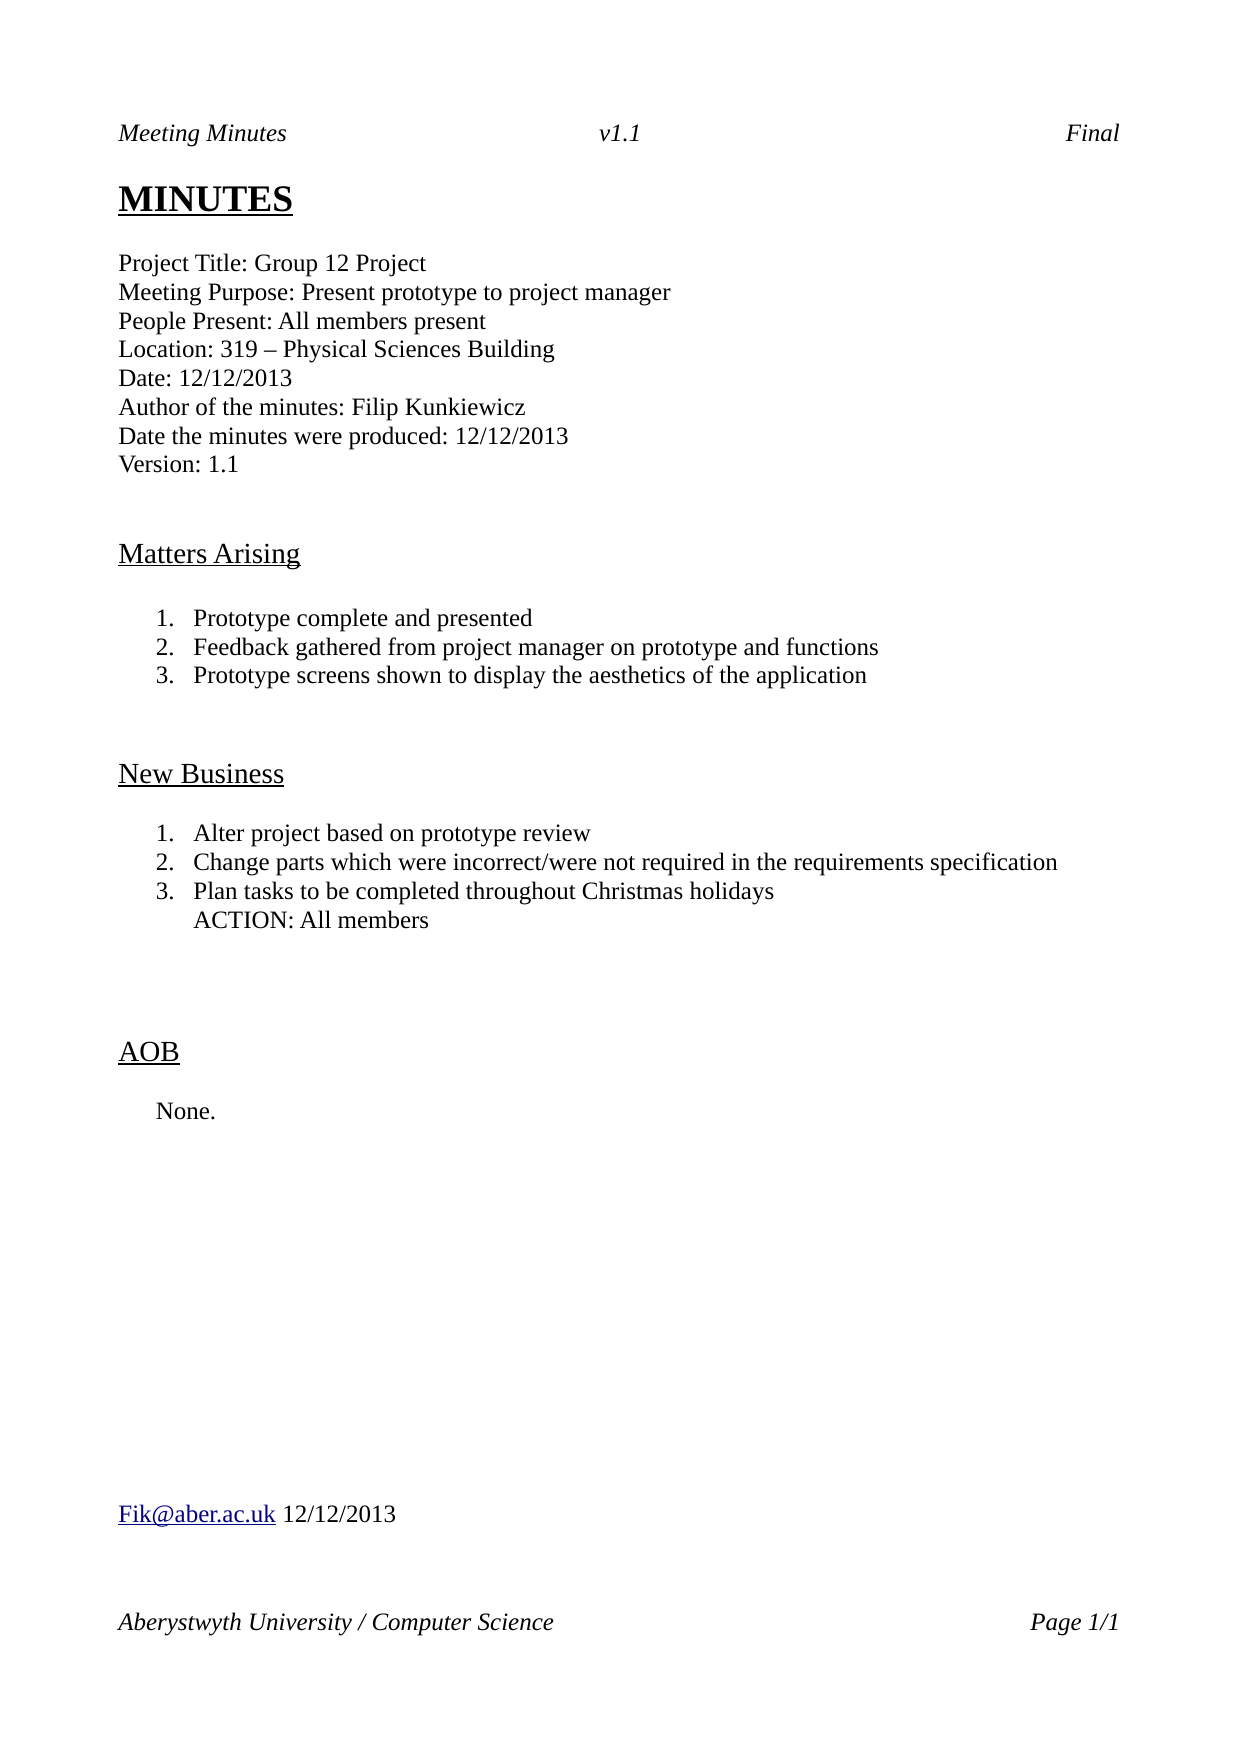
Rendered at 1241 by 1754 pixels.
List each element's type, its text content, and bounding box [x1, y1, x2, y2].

list Change parts which were incorrect/were not required in the requirements specification [156, 847, 1122, 876]
text Fik@aber.ac.uk 12/12/2013 [118, 1499, 1122, 1528]
text Author of the minutes: Filip Kunkiewicz [118, 392, 1122, 421]
text Project Title: Group 12 Project [118, 248, 1122, 277]
text Location: 319 – Physical Sciences Building [118, 334, 1122, 363]
text MINUTES [118, 176, 1122, 219]
list Prototype complete and presented [156, 603, 1122, 632]
text New Business [118, 756, 1122, 790]
text Date: 12/12/2013 [118, 363, 1122, 392]
text Matters Arising [118, 536, 1122, 569]
text AOB [118, 1034, 1122, 1068]
text None. [118, 1096, 1122, 1125]
list Plan tasks to be completed throughout Christmas holidays [156, 876, 1122, 905]
list Alter project based on prototype review [156, 818, 1122, 847]
text Meeting Purpose: Present prototype to project manager [118, 277, 1122, 306]
list Prototype screens shown to display the aesthetics of the application [156, 660, 1122, 689]
list Feedback gathered from project manager on prototype and functions [156, 632, 1122, 660]
text Date the minutes were produced: 12/12/2013 [118, 421, 1122, 449]
list ACTION: All members [156, 905, 1122, 933]
text People Present: All members present [118, 306, 1122, 334]
text Version: 1.1 [118, 449, 1122, 478]
